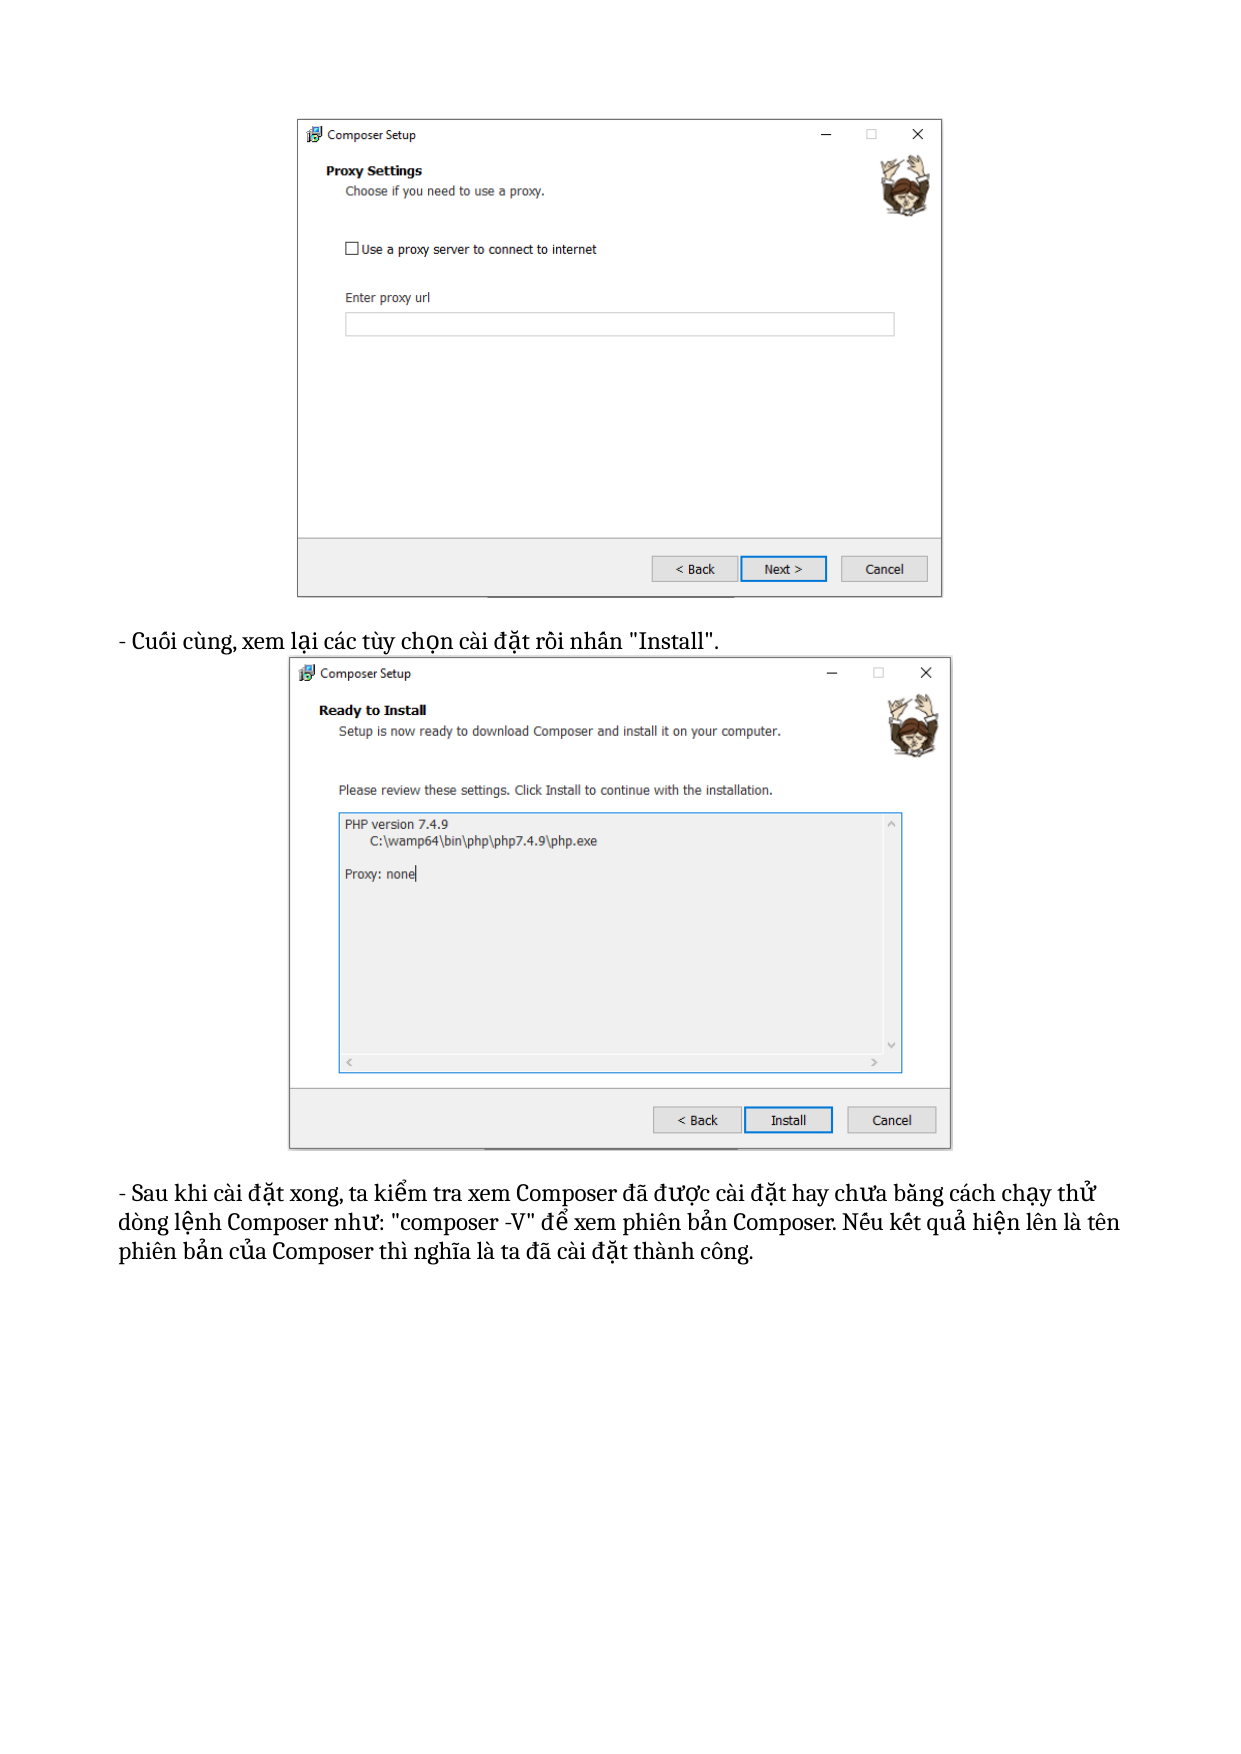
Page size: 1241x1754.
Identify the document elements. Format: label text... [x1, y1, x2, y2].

text - Cuối cùng, xem lại các tùy chọn cài đặt rồi nhấn "Install". [118, 627, 1122, 655]
picture [296, 118, 944, 598]
picture [287, 655, 953, 1151]
text - Sau khi cài đặt xong, ta kiểm tra xem Composer đã được cài đặt hay chưa bằng cách chạy thử dòng lệnh Composer như: "composer -V" để xem phiên bản Composer. Nếu kết quả hiện lên là tên phiên bản của Composer thì nghĩa là ta đã cài đặt thành công. [118, 1179, 1122, 1265]
